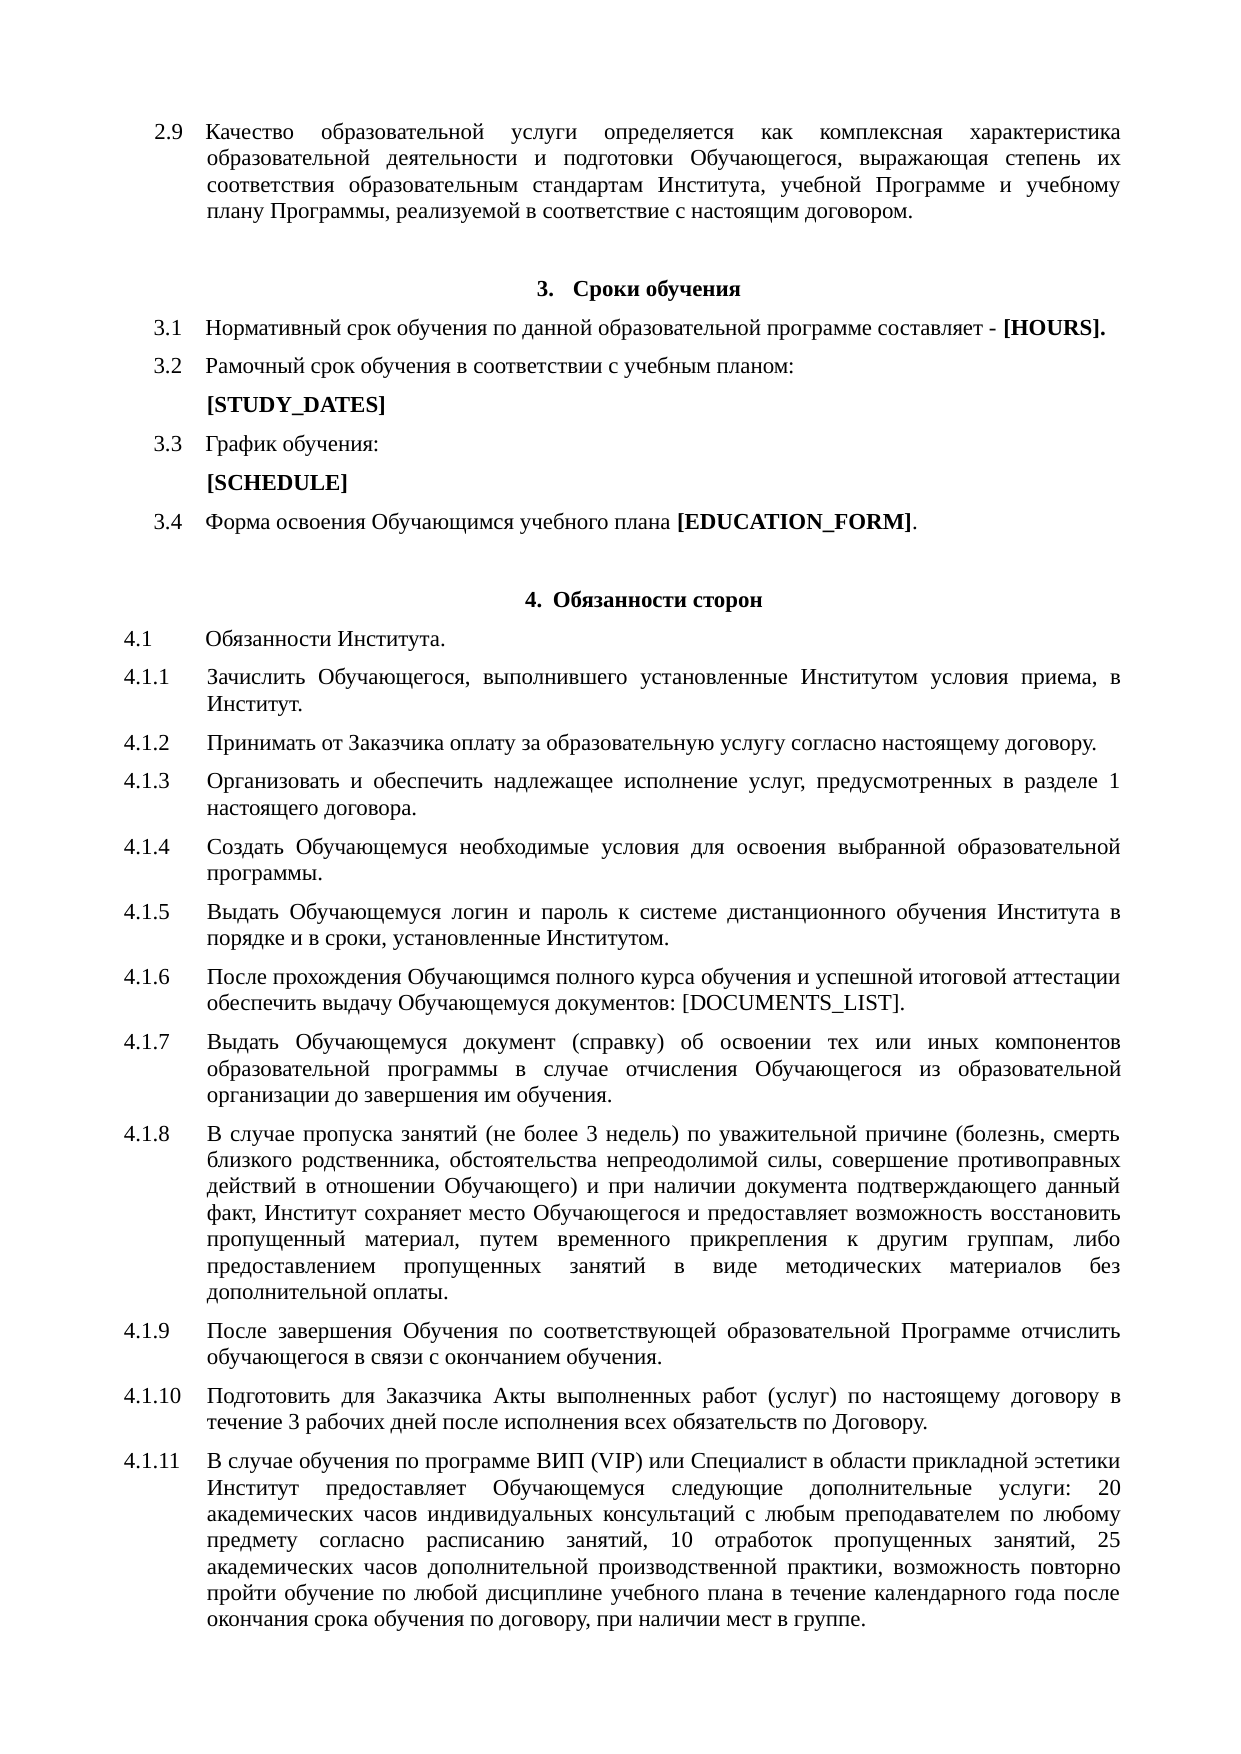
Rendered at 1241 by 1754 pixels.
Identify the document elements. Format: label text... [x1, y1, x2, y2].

list В случае обучения по программе ВИП (VIP) или Специалист в области прикладной эстетики Институт предоставляет Обучающемуся следующие дополнительные услуги: 20 академических часов индивидуальных консультаций с любым преподавателем по любому предмету согласно расписанию занятий, 10 отработок пропущенных занятий, 25 академических часов дополнительной производственной практики, возможность повторно пройти обучение по любой дисциплине учебного плана в течение календарного года после окончания срока обучения по договору, при наличии мест в группе. [118, 1447, 1122, 1632]
list Зачислить Обучающегося, выполнившего установленные Институтом условия приема, в Институт. [118, 663, 1122, 716]
list Принимать от Заказчика оплату за образовательную услугу согласно настоящему договору. [118, 729, 1122, 755]
list В случае пропуска занятий (не более 3 недель) по уважительной причине (болезнь, смерть близкого родственника, обстоятельства непреодолимой силы, совершение противоправных действий в отношении Обучающего) и при наличии документа подтверждающего данный факт, Институт сохраняет место Обучающегося и предоставляет возможность восстановить пропущенный материал, путем временного прикрепления к другим группам, либо предоставлением пропущенных занятий в виде методических материалов без дополнительной оплаты. [118, 1120, 1122, 1304]
list Качество образовательной услуги определяется как комплексная характеристика образовательной деятельности и подготовки Обучающегося, выражающая степень их соответствия образовательным стандартам Института, учебной Программе и учебному плану Программы, реализуемой в соответствие с настоящим договором. [148, 118, 1122, 223]
list Рамочный срок обучения в соответствии с учебным планом: [148, 353, 1122, 379]
list [SCHEDULE] [148, 469, 1122, 496]
list После завершения Обучения по соответствующей образовательной Программе отчислить обучающегося в связи с окончанием обучения. [118, 1317, 1122, 1369]
list График обучения: [148, 430, 1122, 457]
list Организовать и обеспечить надлежащее исполнение услуг, предусмотренных в разделе 1 настоящего договора. [118, 767, 1122, 820]
list Подготовить для Заказчика Акты выполненных работ (услуг) по настоящему договору в течение 3 рабочих дней после исполнения всех обязательств по Договору. [118, 1382, 1122, 1435]
list Форма освоения Обучающимся учебного плана [EDUCATION_FORM]. [148, 508, 1122, 534]
list Выдать Обучающемуся документ (справку) об освоении тех или иных компонентов образовательной программы в случае отчисления Обучающегося из образовательной организации до завершения им обучения. [118, 1028, 1122, 1107]
list Обязанности Института. [118, 624, 1122, 651]
list Создать Обучающемуся необходимые условия для освоения выбранной образовательной программы. [118, 833, 1122, 885]
list Сроки обучения [156, 275, 1122, 301]
list [STUDY_DATES] [148, 391, 1122, 418]
list Выдать Обучающемуся логин и пароль к системе дистанционного обучения Института в порядке и в сроки, установленные Институтом. [118, 898, 1122, 951]
list После прохождения Обучающимся полного курса обучения и успешной итоговой аттестации обеспечить выдачу Обучающемуся документов: [DOCUMENTS_LIST]. [118, 963, 1122, 1016]
list Обязанности сторон [118, 586, 1122, 612]
list Нормативный срок обучения по данной образовательной программе составляет - [HOURS]. [148, 314, 1122, 340]
